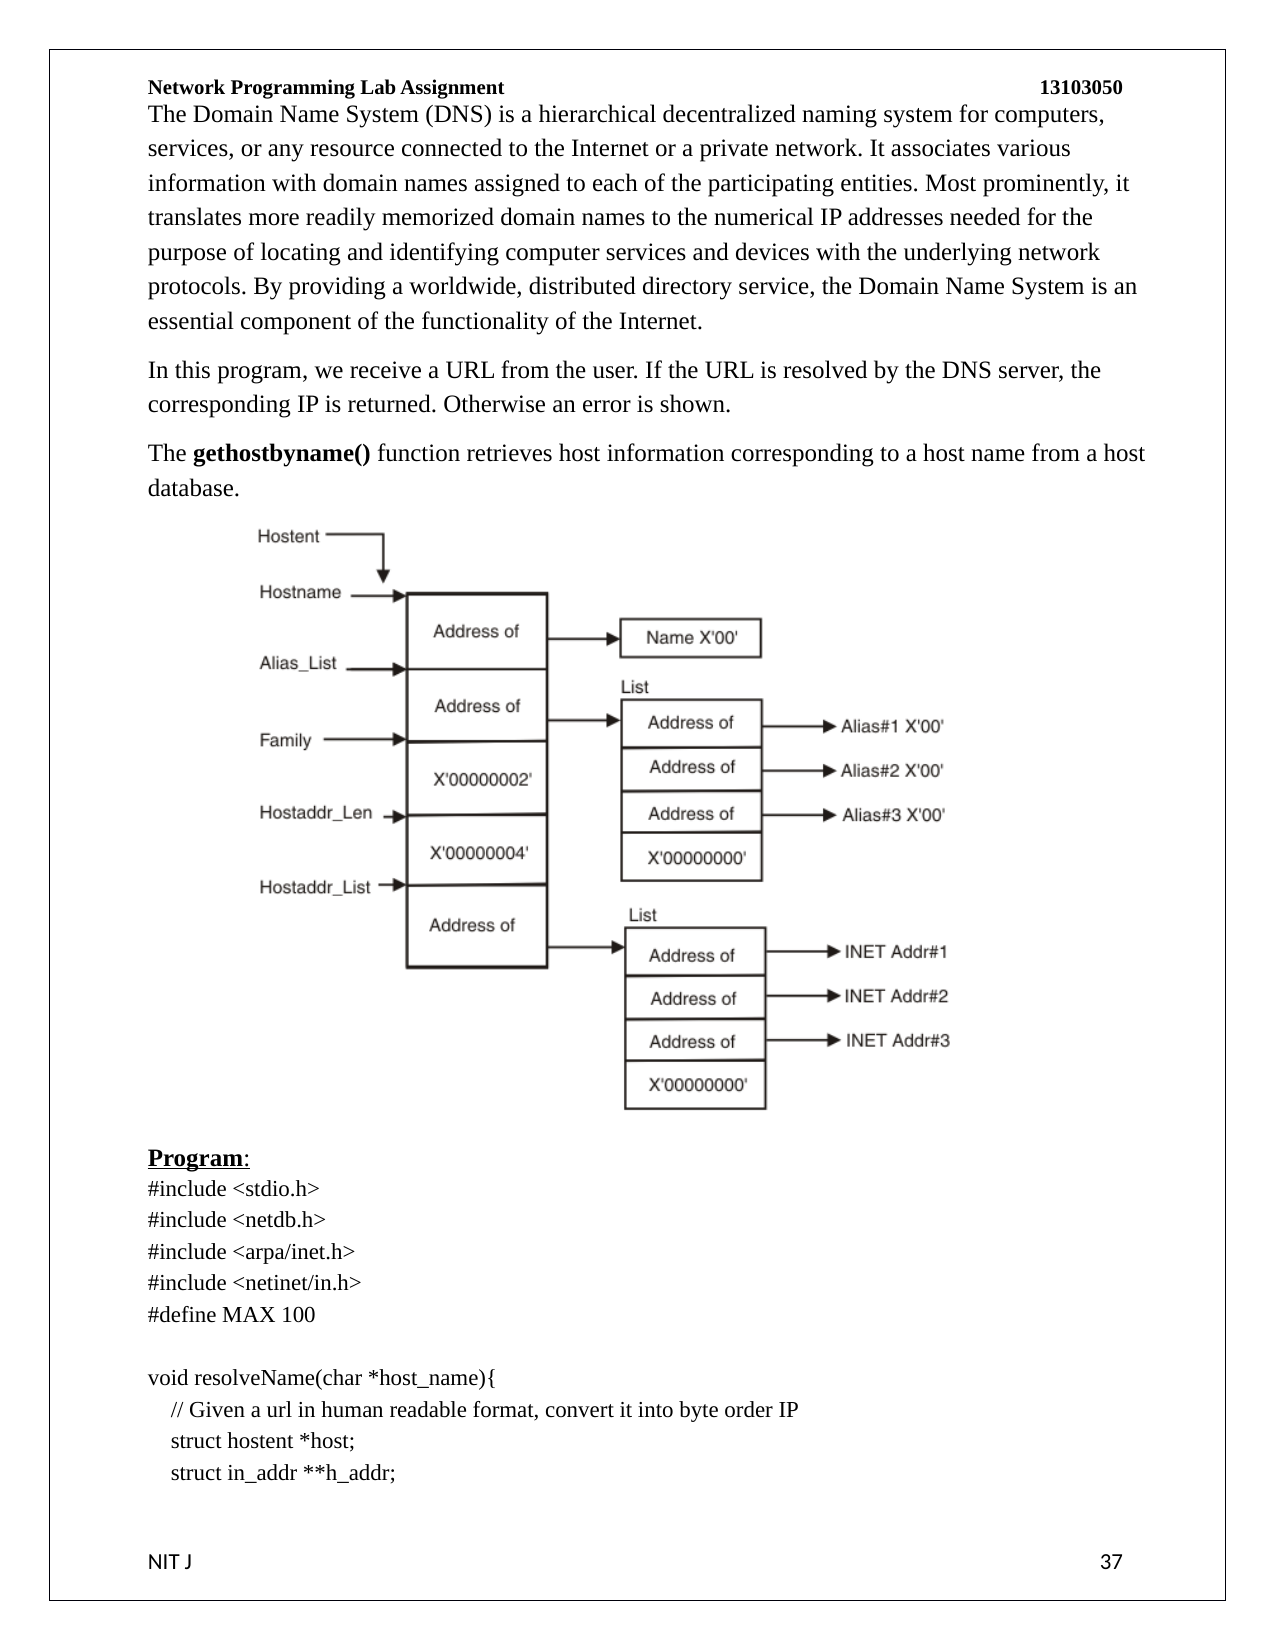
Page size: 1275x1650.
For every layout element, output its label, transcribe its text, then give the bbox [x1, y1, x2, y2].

text #include <netdb.h> [148, 1206, 1169, 1233]
text The gethostbyname() function retrieves host information corresponding to a host name from a host database. [148, 438, 1169, 502]
picture [219, 507, 979, 1138]
text #include <stdio.h> [148, 1175, 1169, 1201]
text struct hostent *host; [148, 1427, 1169, 1454]
text The Domain Name System (DNS) is a hierarchical decentralized naming system for computers, services, or any resource connected to the Internet or a private network. It associates various information with domain names assigned to each of the participating entities. Most prominently, it translates more readily memorized domain names to the numerical IP addresses needed for the purpose of locating and identifying computer services and devices with the underlying network protocols. By providing a worldwide, distributed directory service, the Domain Name System is an essential component of the functionality of the Internet. [148, 99, 1169, 335]
text struct in_addr **h_addr; [148, 1459, 1169, 1485]
text // Given a url in human readable format, convert it into byte order IP [148, 1396, 1169, 1422]
text void resolveName(char *host_name){ [148, 1364, 1169, 1391]
text #include <arpa/inet.h> [148, 1238, 1169, 1264]
text In this program, we receive a URL from the user. If the URL is resolved by the DNS server, the corresponding IP is returned. Otherwise an error is shown. [148, 355, 1169, 418]
text #define MAX 100 [148, 1301, 1169, 1327]
text Program: [148, 1143, 1169, 1172]
text #include <netinet/in.h> [148, 1269, 1169, 1296]
